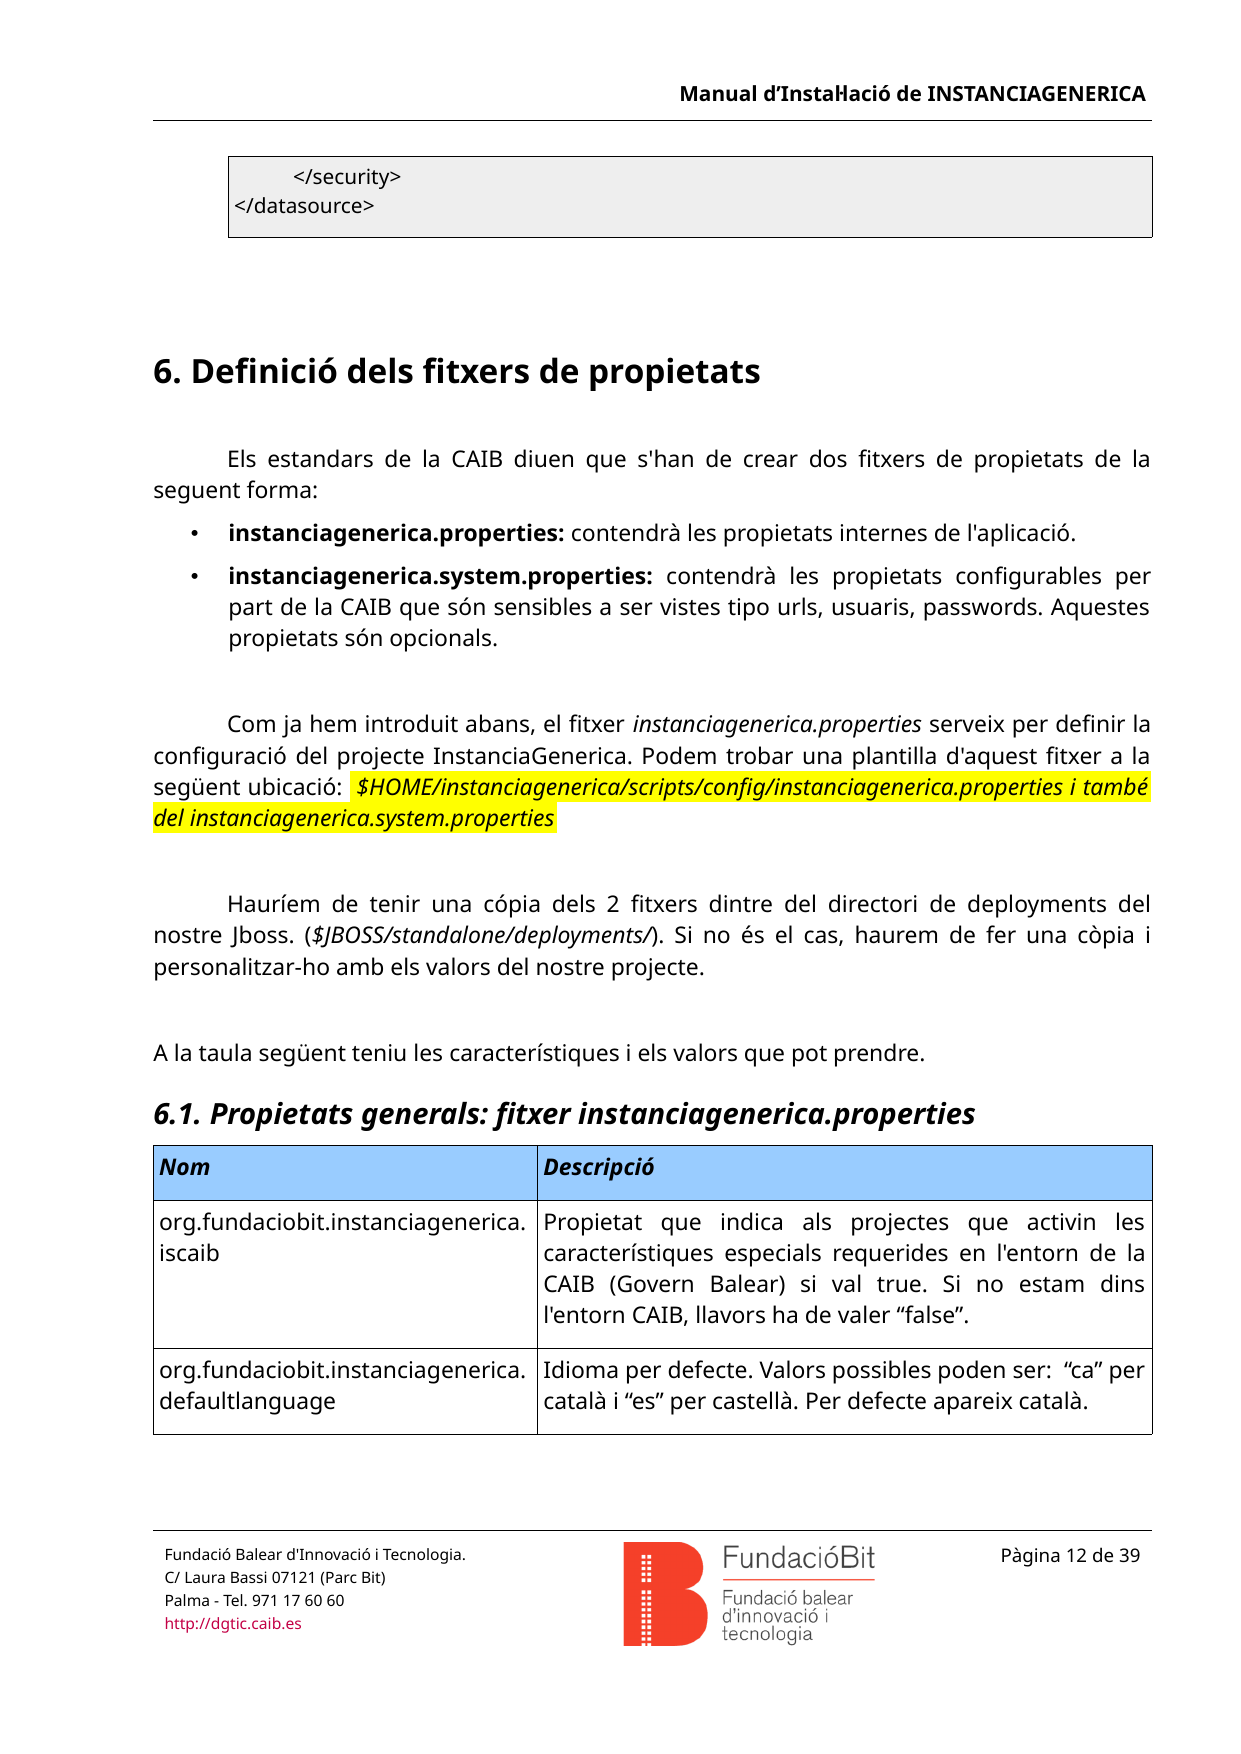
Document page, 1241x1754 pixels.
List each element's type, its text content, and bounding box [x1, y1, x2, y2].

table_cell Idioma per defecte. Valors possibles poden ser: “ca” per català i “es” per castellà. Per defecte apareix català. [538, 1349, 1152, 1434]
subtitle Propietats generals: fitxer instanciagenerica.properties [153, 1093, 1152, 1133]
list instanciagenerica.properties: contendrà les propietats internes de l'aplicació. [191, 517, 1152, 548]
text Com ja hem introduit abans, el fitxer instanciagenerica.properties serveix per definir la configuració del projecte InstanciaGenerica. Podem trobar una plantilla d'aquest fitxer a la següent ubicació: $HOME/instanciagenerica/scripts/config/instanciagenerica.properties i també del instanciagenerica.system.properties [153, 708, 1152, 833]
table_cell org.fundaciobit.instanciagenerica.defaultlanguage [154, 1349, 537, 1434]
list instanciagenerica.system.properties: contendrà les propietats configurables per part de la CAIB que són sensibles a ser vistes tipo urls, usuaris, passwords. Aquestes propietats són opcionals. [191, 560, 1152, 653]
table_header Nom [154, 1146, 537, 1200]
text A la taula següent teniu les característiques i els valors que pot prendre. [153, 1037, 1152, 1068]
table_header </security> </datasource> [229, 157, 1152, 237]
text Hauríem de tenir una cópia dels 2 fitxers dintre del directori de deployments del nostre Jboss. ($JBOSS/standalone/deployments/). Si no és el cas, haurem de fer una còpia i personalitzar-ho amb els valors del nostre projecte. [153, 888, 1152, 982]
text Els estandars de la CAIB diuen que s'han de crear dos fitxers de propietats de la seguent forma: [153, 442, 1152, 505]
table_header Descripció [538, 1146, 1152, 1200]
subtitle Definició dels fitxers de propietats [153, 348, 1152, 393]
picture [623, 1542, 875, 1646]
table_cell org.fundaciobit.instanciagenerica.iscaib [154, 1201, 537, 1348]
table_cell Propietat que indica als projectes que activin les característiques especials requerides en l'entorn de la CAIB (Govern Balear) si val true. Si no estam dins l'entorn CAIB, llavors ha de valer “false”. [538, 1201, 1152, 1348]
